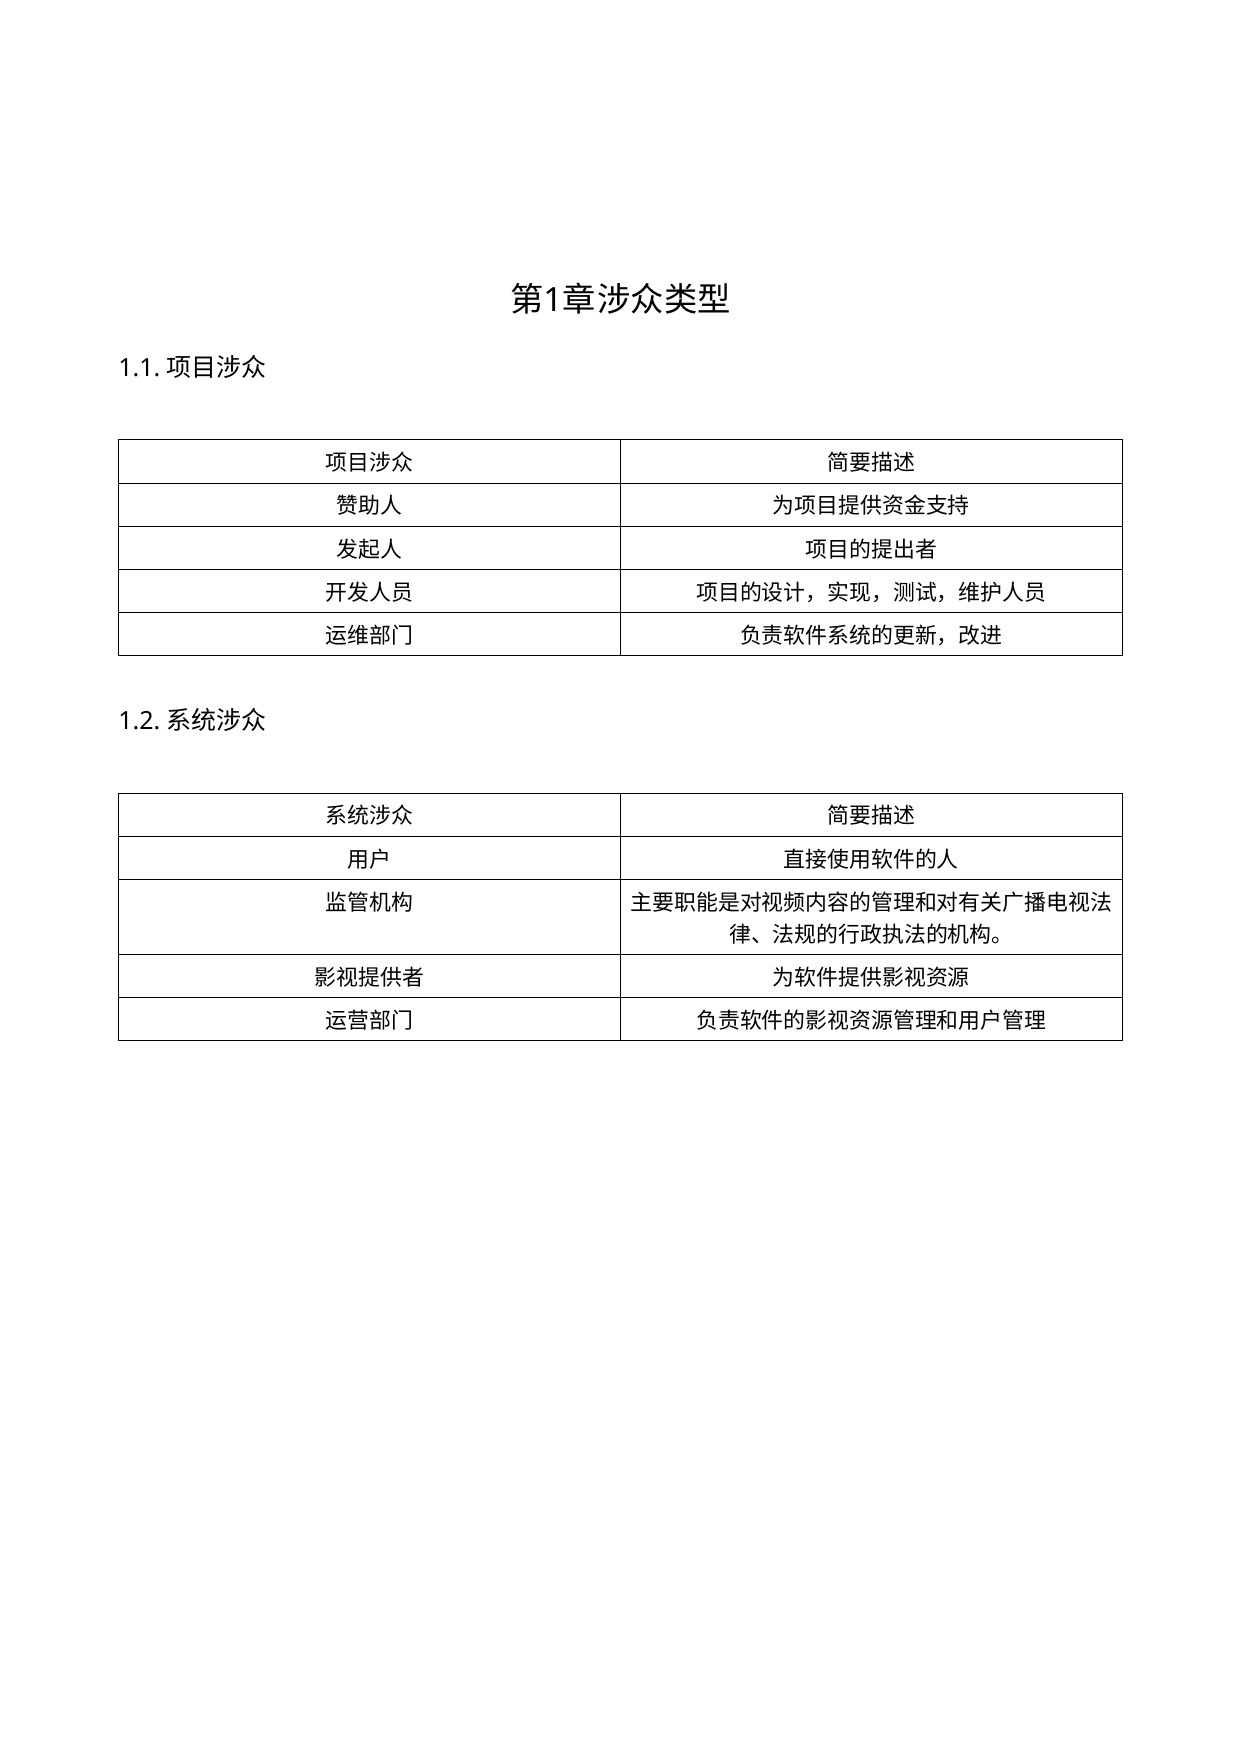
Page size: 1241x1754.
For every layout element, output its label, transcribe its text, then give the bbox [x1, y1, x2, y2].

table_cell 影视提供者 [119, 955, 620, 997]
table_cell 主要职能是对视频内容的管理和对有关广播电视法律、法规的行政执法的机构。 [621, 880, 1122, 954]
table_cell 为软件提供影视资源 [621, 955, 1122, 997]
table_cell 赞助人 [119, 484, 620, 526]
table_header 项目涉众 [119, 440, 620, 482]
table_cell 用户 [119, 837, 620, 879]
table_cell 开发人员 [119, 570, 620, 612]
table_cell 运营部门 [119, 998, 620, 1040]
table_cell 负责软件系统的更新，改进 [621, 613, 1122, 655]
table_cell 项目的提出者 [621, 527, 1122, 569]
table_header 简要描述 [621, 794, 1122, 836]
table_cell 直接使用软件的人 [621, 837, 1122, 879]
table_cell 项目的设计，实现，测试，维护人员 [621, 570, 1122, 612]
table_cell 为项目提供资金支持 [621, 484, 1122, 526]
table_cell 负责软件的影视资源管理和用户管理 [621, 998, 1122, 1040]
table_cell 发起人 [119, 527, 620, 569]
table_header 系统涉众 [119, 794, 620, 836]
table_header 简要描述 [621, 440, 1122, 482]
subtitle 涉众类型 [118, 273, 1122, 321]
table_cell 运维部门 [119, 613, 620, 655]
subtitle 系统涉众 [118, 701, 1122, 737]
table_cell 监管机构 [119, 880, 620, 954]
subtitle 项目涉众 [118, 347, 1122, 383]
